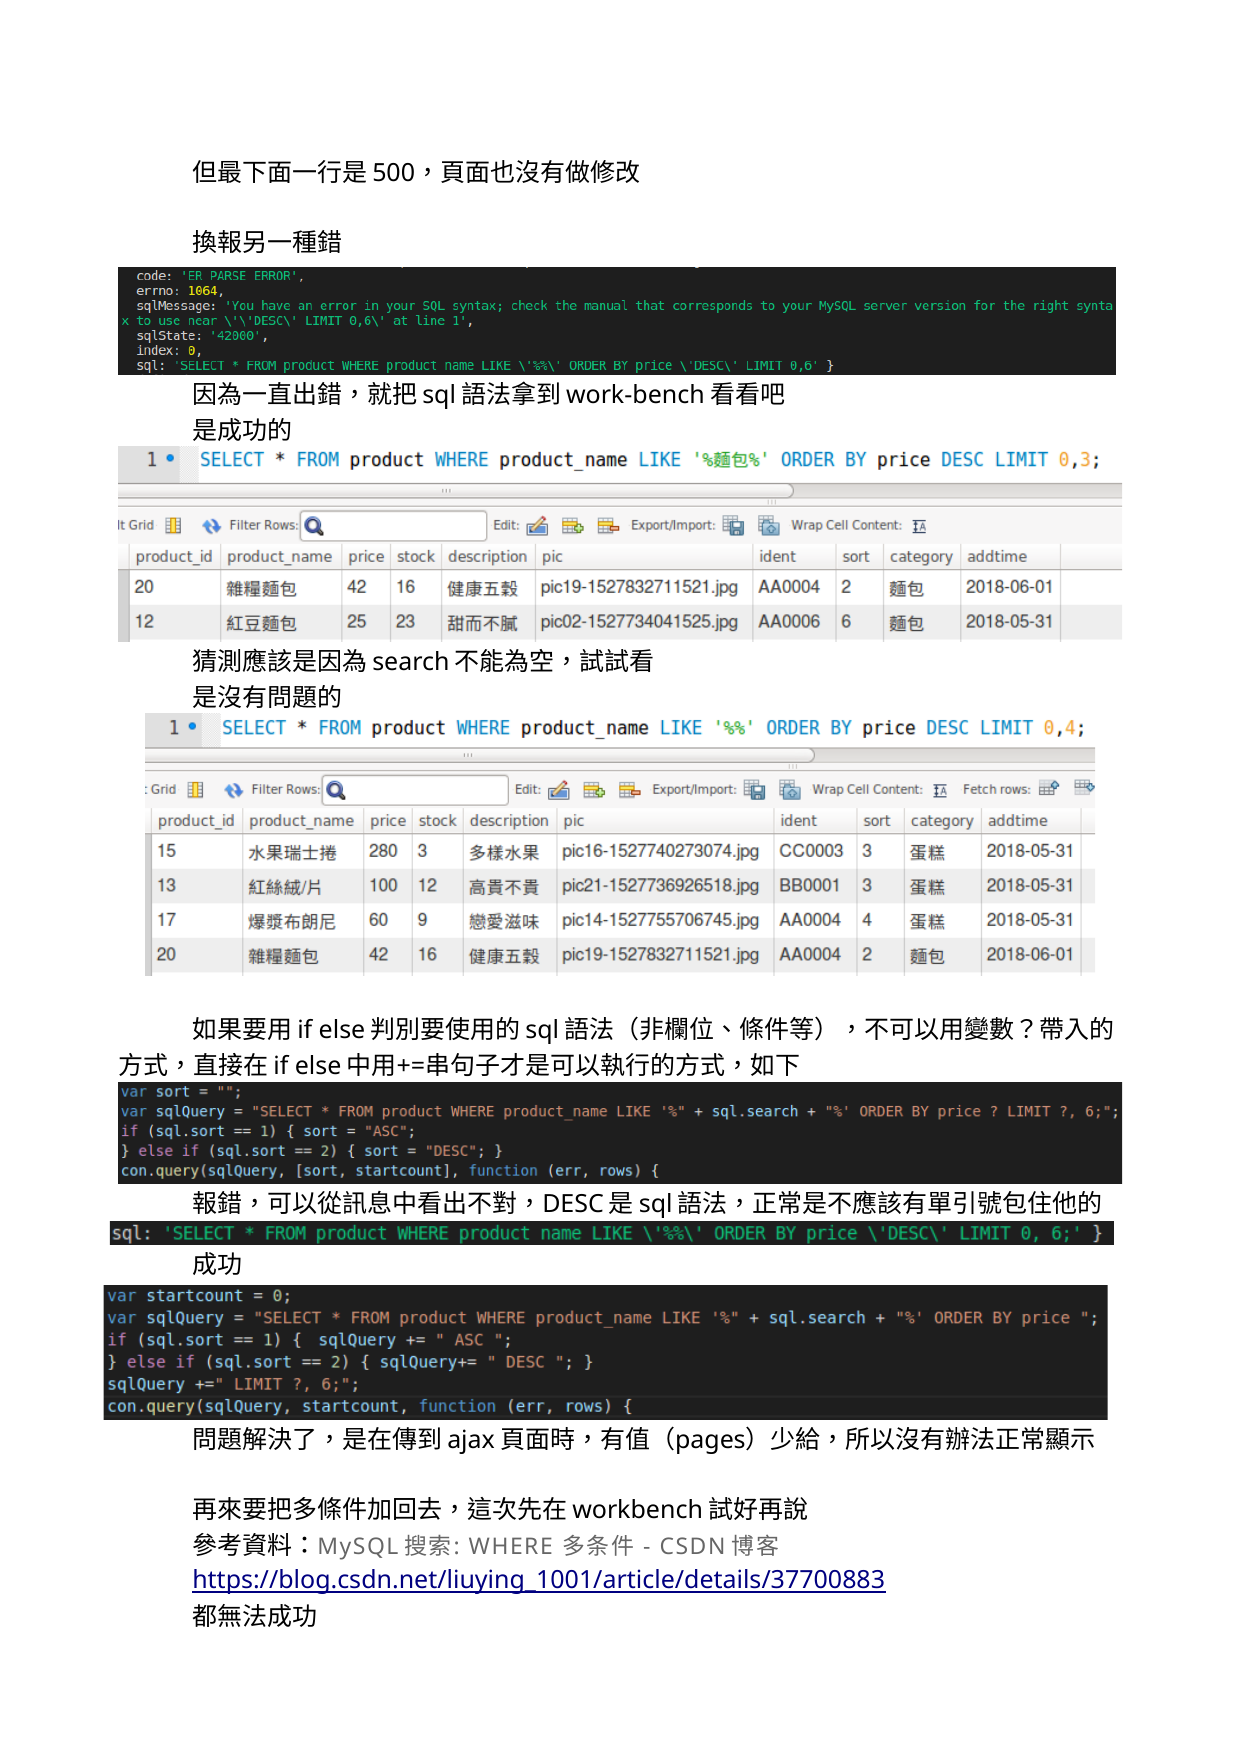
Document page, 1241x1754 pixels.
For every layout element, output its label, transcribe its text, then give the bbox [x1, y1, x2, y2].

picture [118, 267, 1116, 375]
picture [103, 1285, 1108, 1420]
picture [109, 1221, 1114, 1245]
text 再來要把多條件加回去，這次先在workbench試好再說 [118, 1489, 1122, 1526]
text 參考資料：MySQL搜索: WHERE 多条件 - CSDN博客 [118, 1526, 1122, 1562]
text 都無法成功 [118, 1596, 1122, 1632]
text 但最下面一行是500，頁面也沒有做修改 [118, 152, 1122, 188]
text 換報另一種錯 [118, 222, 1122, 259]
text https://blog.csdn.net/liuying_1001/article/details/37700883 [118, 1562, 1122, 1596]
text 問題解決了，是在傳到ajax頁面時，有值（pages）少給，所以沒有辦法正常顯示 [118, 1281, 1122, 1456]
picture [118, 446, 1123, 642]
text 是沒有問題的 [118, 677, 1122, 714]
text 成功 [118, 1220, 1122, 1281]
text 如果要用if else判別要使用的sql語法（非欄位、條件等），不可以用變數？帶入的方式，直接在if else中用+=串句子才是可以執行的方式，如下 [118, 1009, 1122, 1082]
text 報錯，可以從訊息中看出不對，DESC是sql語法，正常是不應該有單引號包住他的 [118, 1184, 1122, 1220]
text 因為一直出錯，就把sql語法拿到work-bench看看吧 [118, 259, 1122, 410]
picture [145, 713, 1096, 976]
text 猜測應該是因為search不能為空，試試看 [118, 642, 1122, 677]
text 是成功的 [118, 410, 1122, 446]
picture [118, 1082, 1123, 1184]
